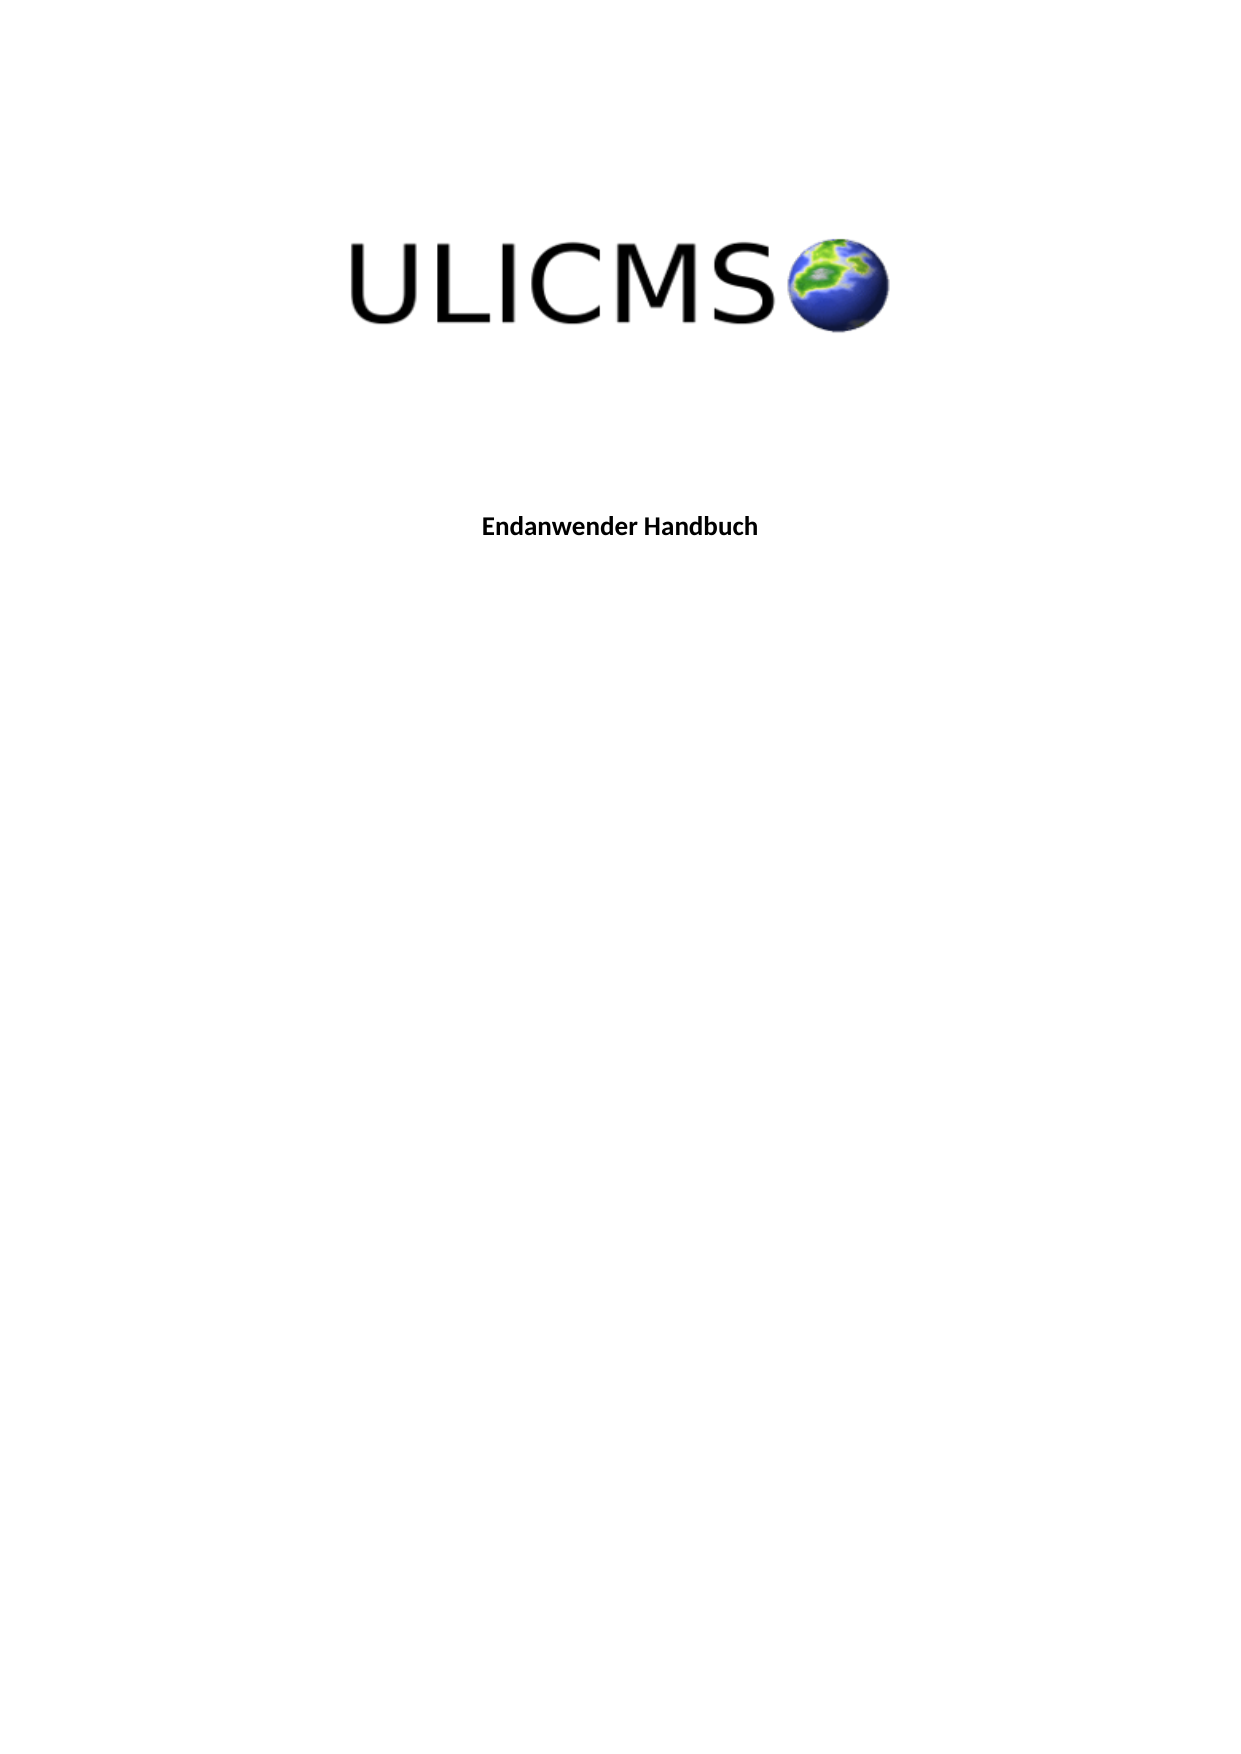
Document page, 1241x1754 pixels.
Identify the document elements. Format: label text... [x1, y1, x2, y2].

picture [350, 238, 890, 334]
text Endanwender Handbuch [148, 509, 1093, 542]
